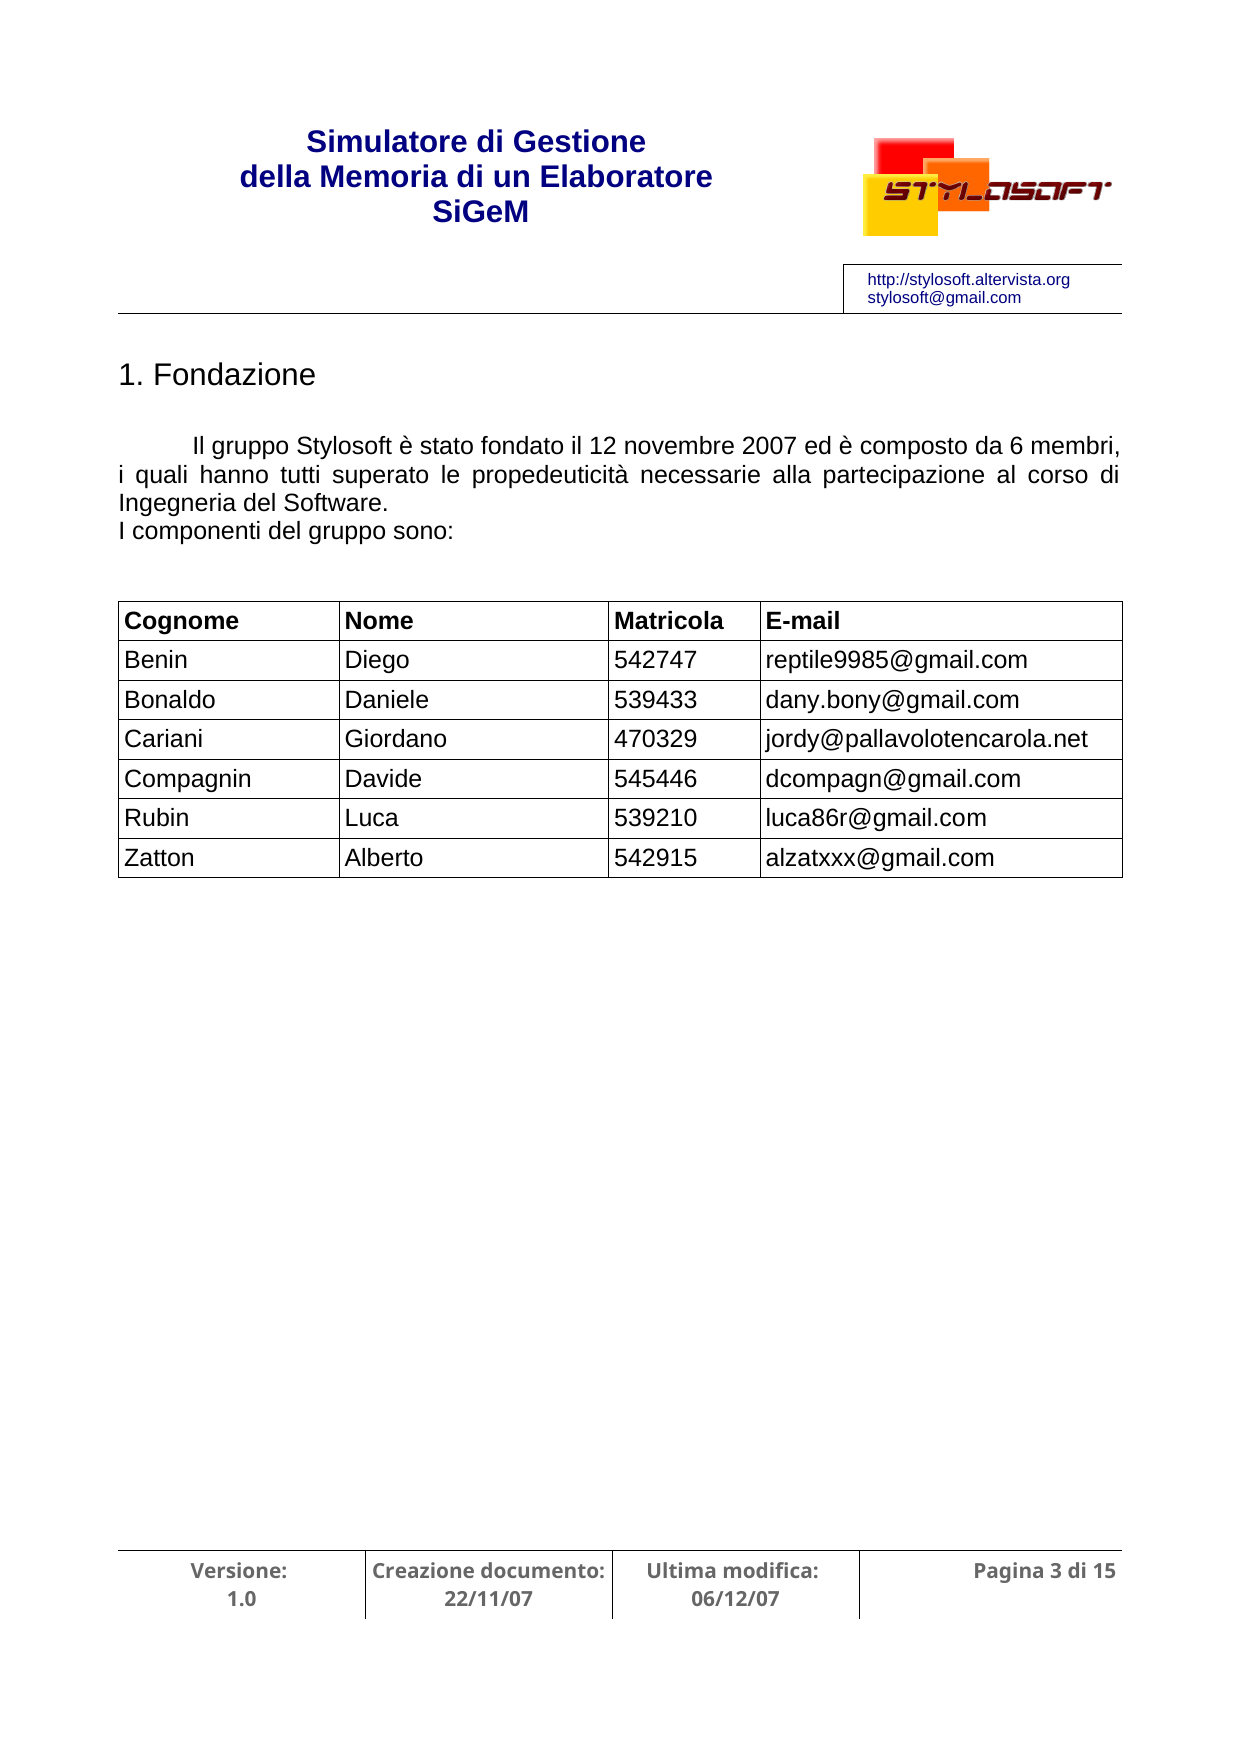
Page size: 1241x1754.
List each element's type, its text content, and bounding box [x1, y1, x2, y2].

table_cell alzatxxx@gmail.com [761, 839, 1122, 877]
table_cell Luca [340, 799, 608, 838]
table_header Matricola [609, 602, 760, 640]
table_cell Zatton [119, 839, 339, 877]
table_cell Diego [340, 641, 608, 680]
table_cell dcompagn@gmail.com [761, 760, 1122, 798]
table_header Nome [340, 602, 608, 640]
table_cell 539433 [609, 681, 760, 719]
table_cell Compagnin [119, 760, 339, 798]
text 1. Fondazione [118, 357, 1122, 391]
table_cell Rubin [119, 799, 339, 838]
table_cell Giordano [340, 720, 608, 759]
table_header Cognome [119, 602, 339, 640]
table_cell Daniele [340, 681, 608, 719]
table_cell Davide [340, 760, 608, 798]
text I componenti del gruppo sono: [118, 517, 1122, 545]
text Il gruppo Stylosoft è stato fondato il 12 novembre 2007 ed è composto da 6 membri, i quali hanno tutti superato le propedeuticità necessarie alla partecipazione al corso di Ingegneria del Software. [118, 391, 1122, 517]
table_cell reptile9985@gmail.com [761, 641, 1122, 680]
table_cell 470329 [609, 720, 760, 759]
picture [848, 123, 1117, 247]
table_cell Cariani [119, 720, 339, 759]
table_cell jordy@pallavolotencarola.net [761, 720, 1122, 759]
table_cell Benin [119, 641, 339, 680]
table_cell Alberto [340, 839, 608, 877]
table_cell 545446 [609, 760, 760, 798]
table_cell 539210 [609, 799, 760, 838]
table_cell 542747 [609, 641, 760, 680]
table_cell dany.bony@gmail.com [761, 681, 1122, 719]
table_cell 542915 [609, 839, 760, 877]
table_cell luca86r@gmail.com [761, 799, 1122, 838]
table_header E-mail [761, 602, 1122, 640]
table_cell Bonaldo [119, 681, 339, 719]
